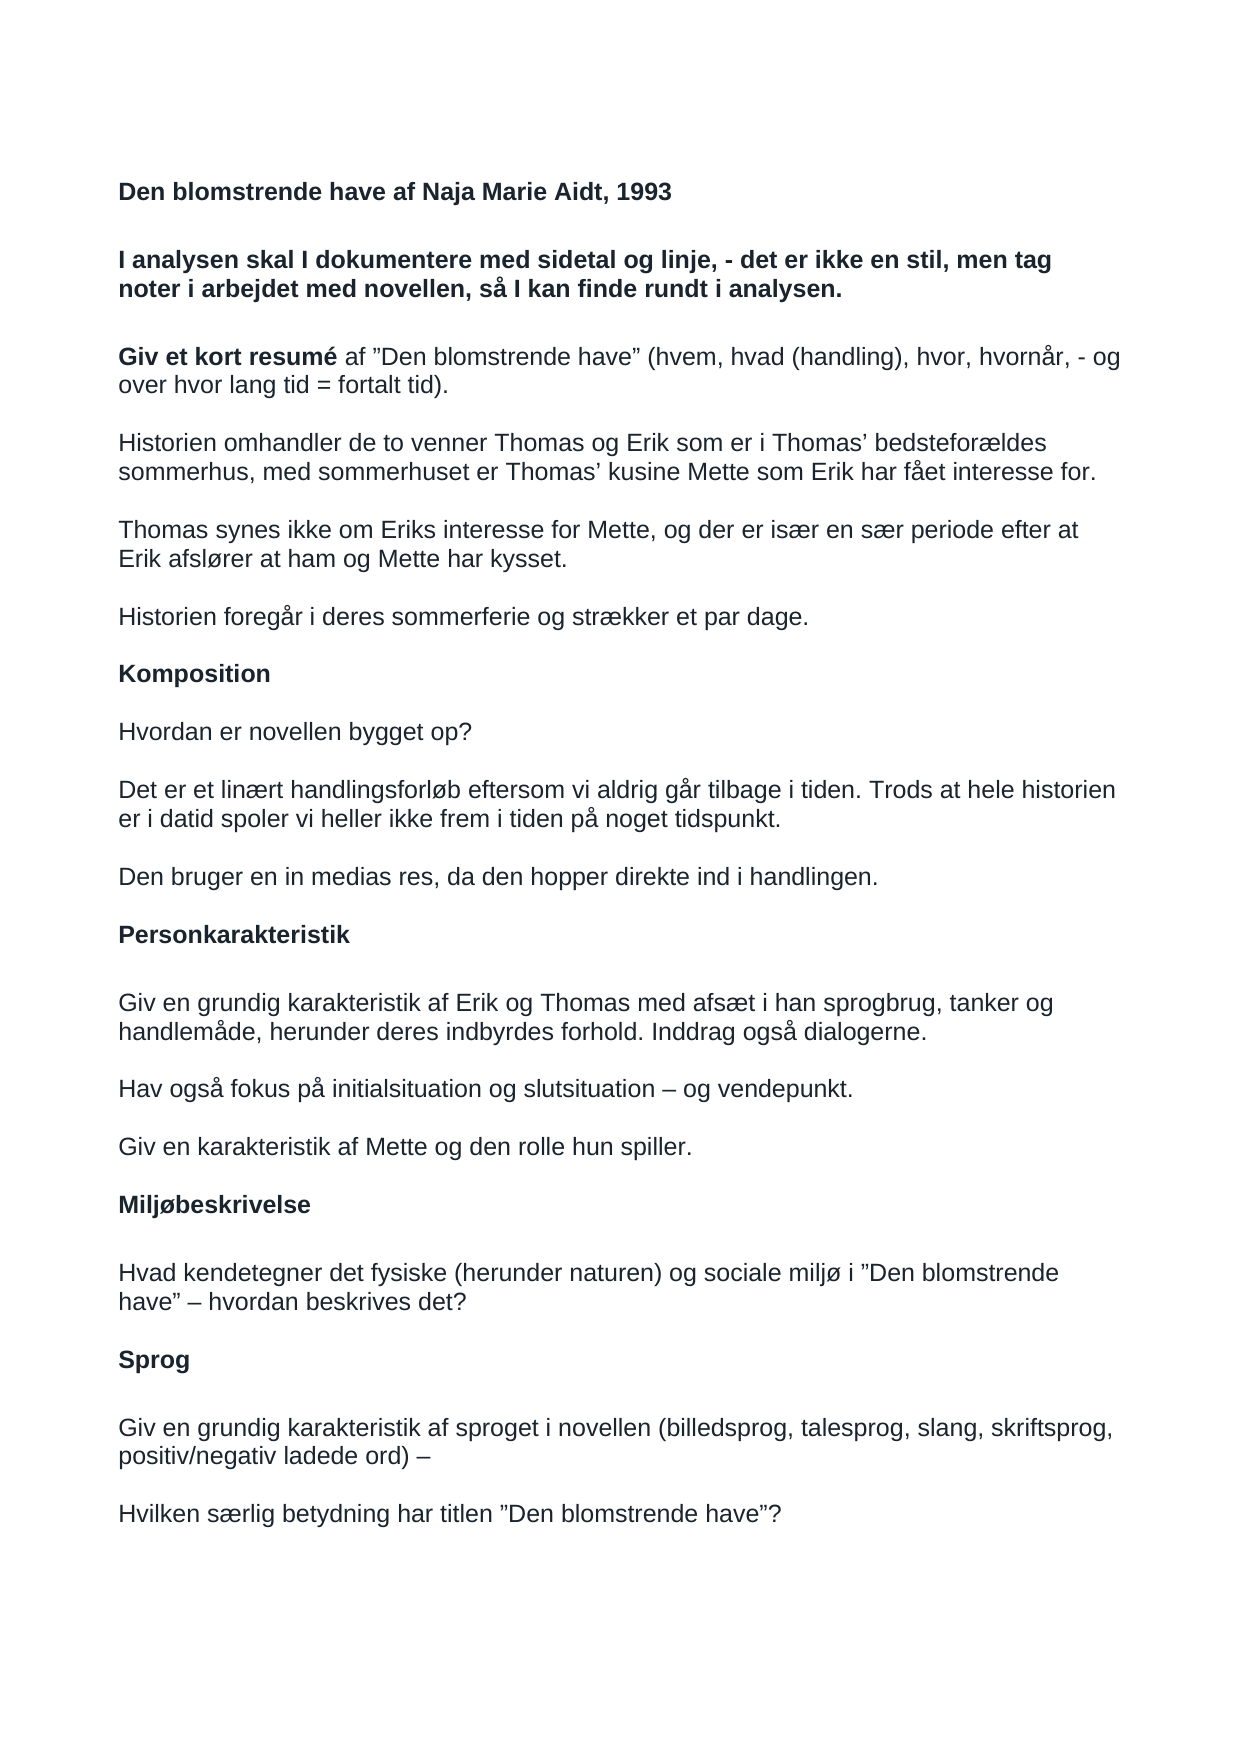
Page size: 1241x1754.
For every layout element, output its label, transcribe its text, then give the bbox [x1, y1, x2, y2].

text Historien omhandler de to venner Thomas og Erik som er i Thomas’ bedsteforældes sommerhus, med sommerhuset er Thomas’ kusine Mette som Erik har fået interesse for. [118, 428, 1122, 486]
text Thomas synes ikke om Eriks interesse for Mette, og der er især en sær periode efter at Erik afslører at ham og Mette har kysset. [118, 515, 1122, 572]
text Giv en grundig karakteristik af sproget i novellen (billedsprog, talesprog, slang, skriftsprog, positiv/negativ ladede ord) – [118, 1412, 1122, 1470]
subtitle I analysen skal I dokumentere med sidetal og linje, - det er ikke en stil, men tag noter i arbejdet med novellen, så I kan finde rundt i analysen. [118, 245, 1122, 302]
text Den bruger en in medias res, da den hopper direkte ind i handlingen. [118, 862, 1122, 891]
subtitle Miljøbeskrivelse [118, 1190, 1122, 1219]
text Hvordan er novellen bygget op? [118, 717, 1122, 746]
subtitle Den blomstrende have af Naja Marie Aidt, 1993 [118, 177, 1122, 206]
text Giv en karakteristik af Mette og den rolle hun spiller. [118, 1132, 1122, 1161]
text Komposition [118, 659, 1122, 688]
text Giv et kort resumé af ”Den blomstrende have” (hvem, hvad (handling), hvor, hvornår, - og over hvor lang tid = fortalt tid). [118, 342, 1122, 399]
text Hav også fokus på initialsituation og slutsituation – og vendepunkt. [118, 1074, 1122, 1103]
text Hvilken særlig betydning har titlen ”Den blomstrende have”? [118, 1499, 1122, 1528]
text Hvad kendetegner det fysiske (herunder naturen) og sociale miljø i ”Den blomstrende have” – hvordan beskrives det? [118, 1258, 1122, 1316]
text Giv en grundig karakteristik af Erik og Thomas med afsæt i han sprogbrug, tanker og handlemåde, herunder deres indbyrdes forhold. Inddrag også dialogerne. [118, 988, 1122, 1045]
subtitle Personkarakteristik [118, 920, 1122, 949]
subtitle Sprog [118, 1345, 1122, 1373]
text Historien foregår i deres sommerferie og strækker et par dage. [118, 602, 1122, 630]
text Det er et linært handlingsforløb eftersom vi aldrig går tilbage i tiden. Trods at hele historien er i datid spoler vi heller ikke frem i tiden på noget tidspunkt. [118, 775, 1122, 833]
